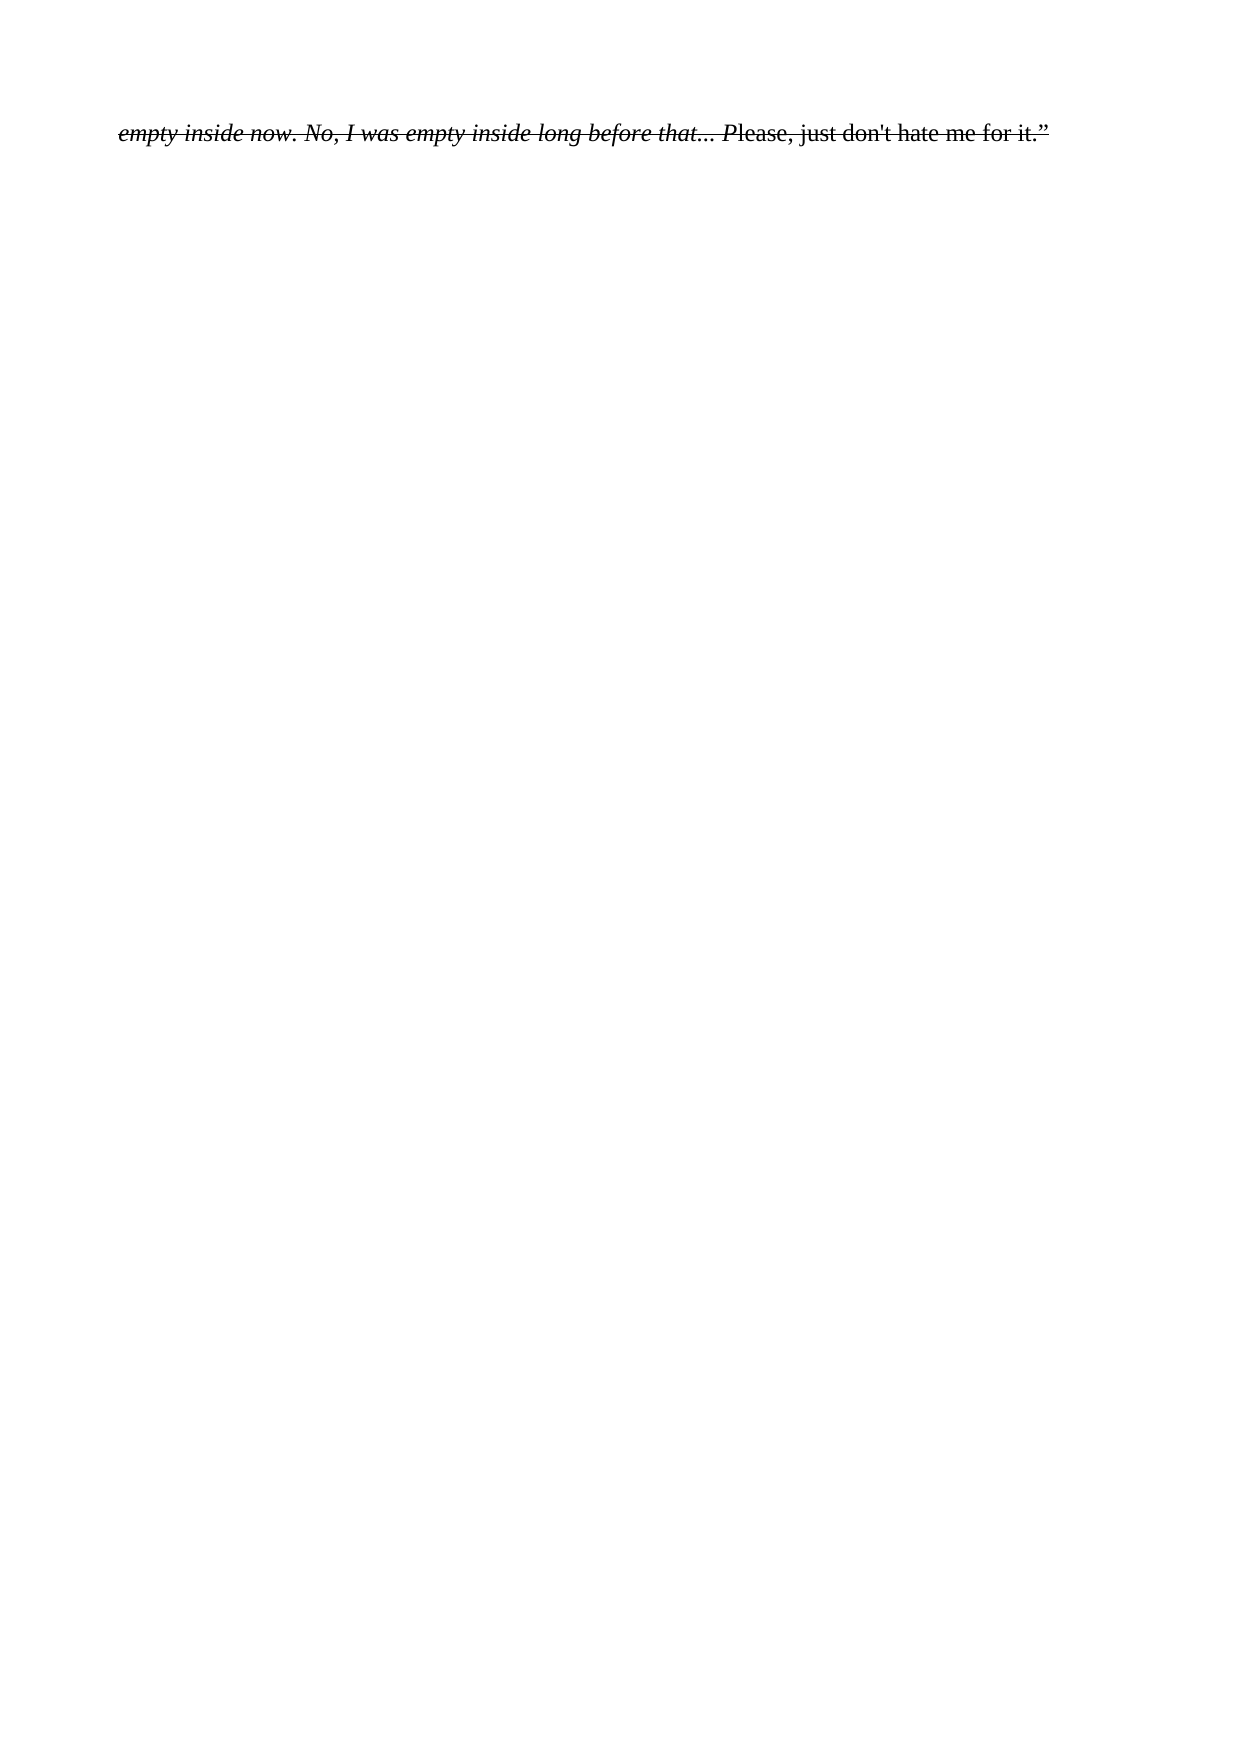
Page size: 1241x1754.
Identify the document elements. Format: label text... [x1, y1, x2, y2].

text empty inside now. No, I was empty inside long before that... Please, just don't hate me for it.” [118, 118, 1122, 147]
